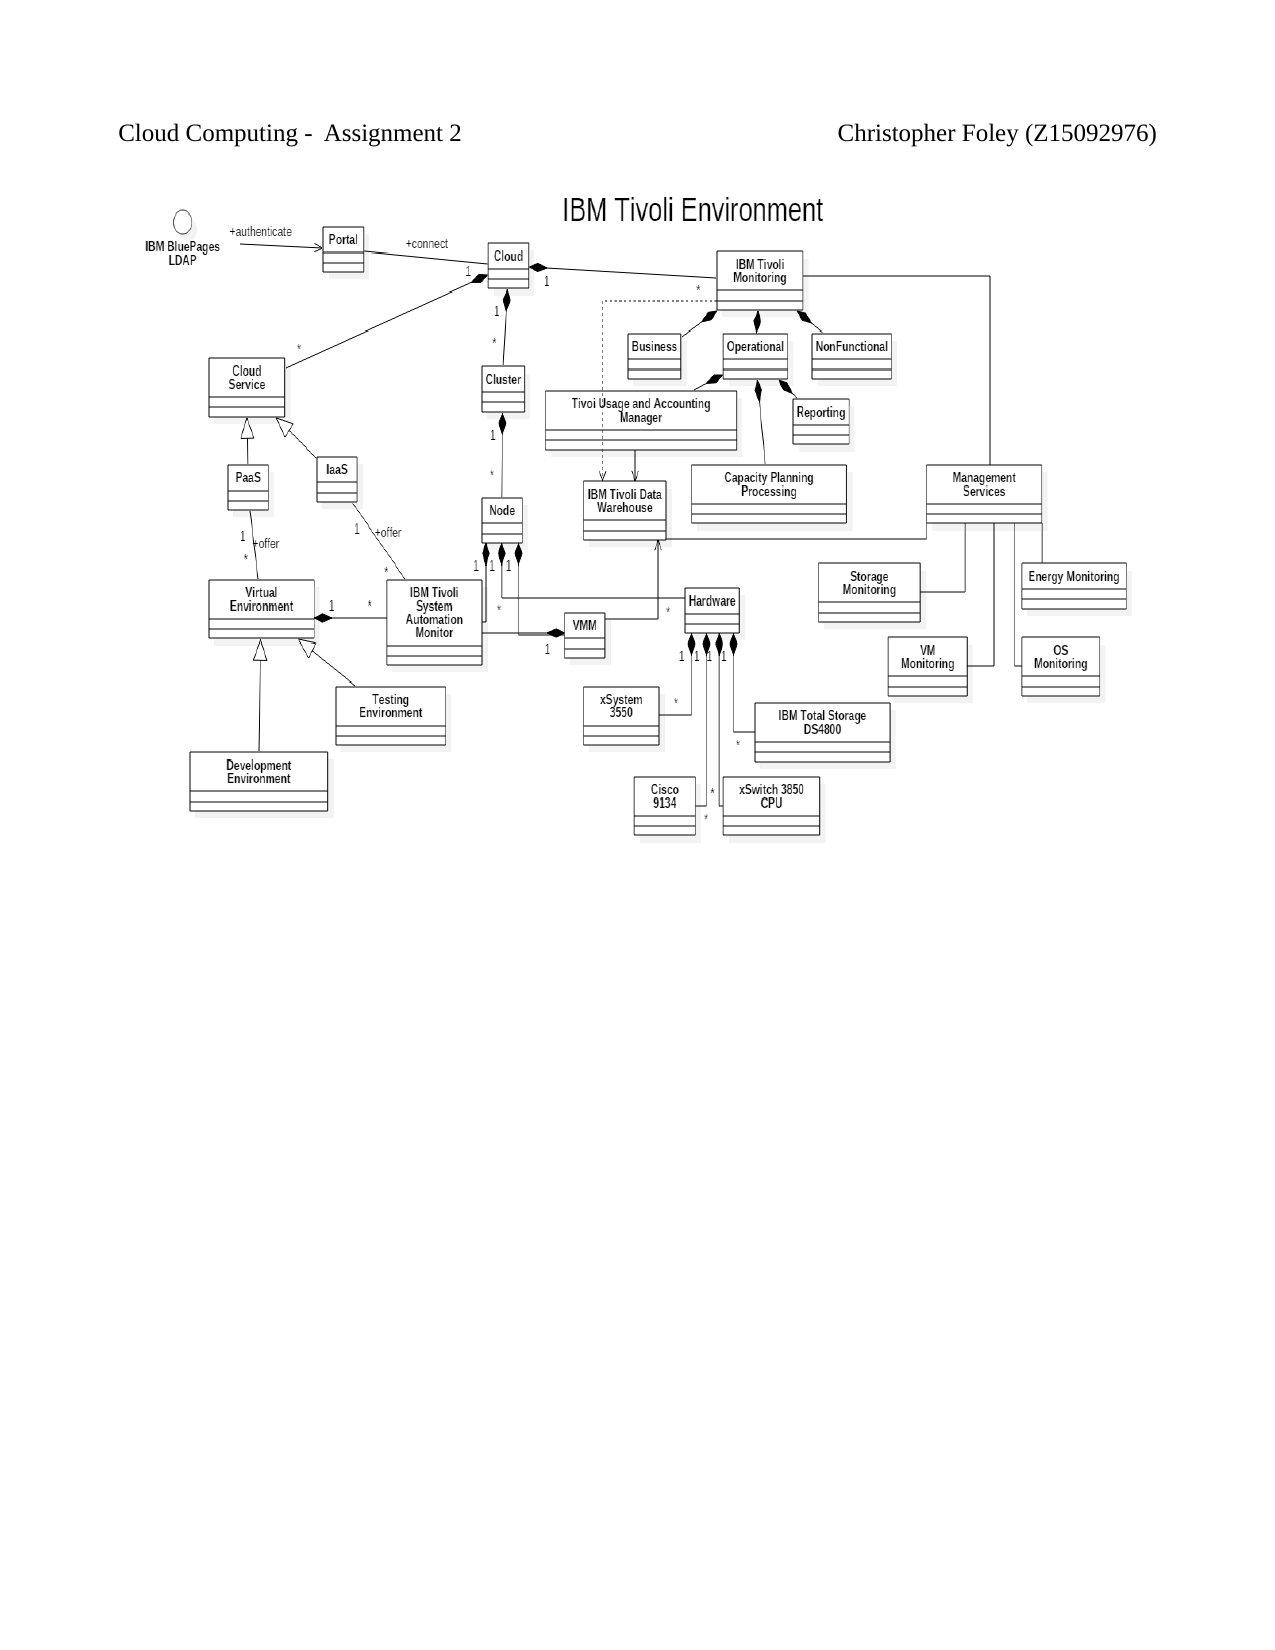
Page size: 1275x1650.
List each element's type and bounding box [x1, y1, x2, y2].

picture [118, 176, 1157, 877]
